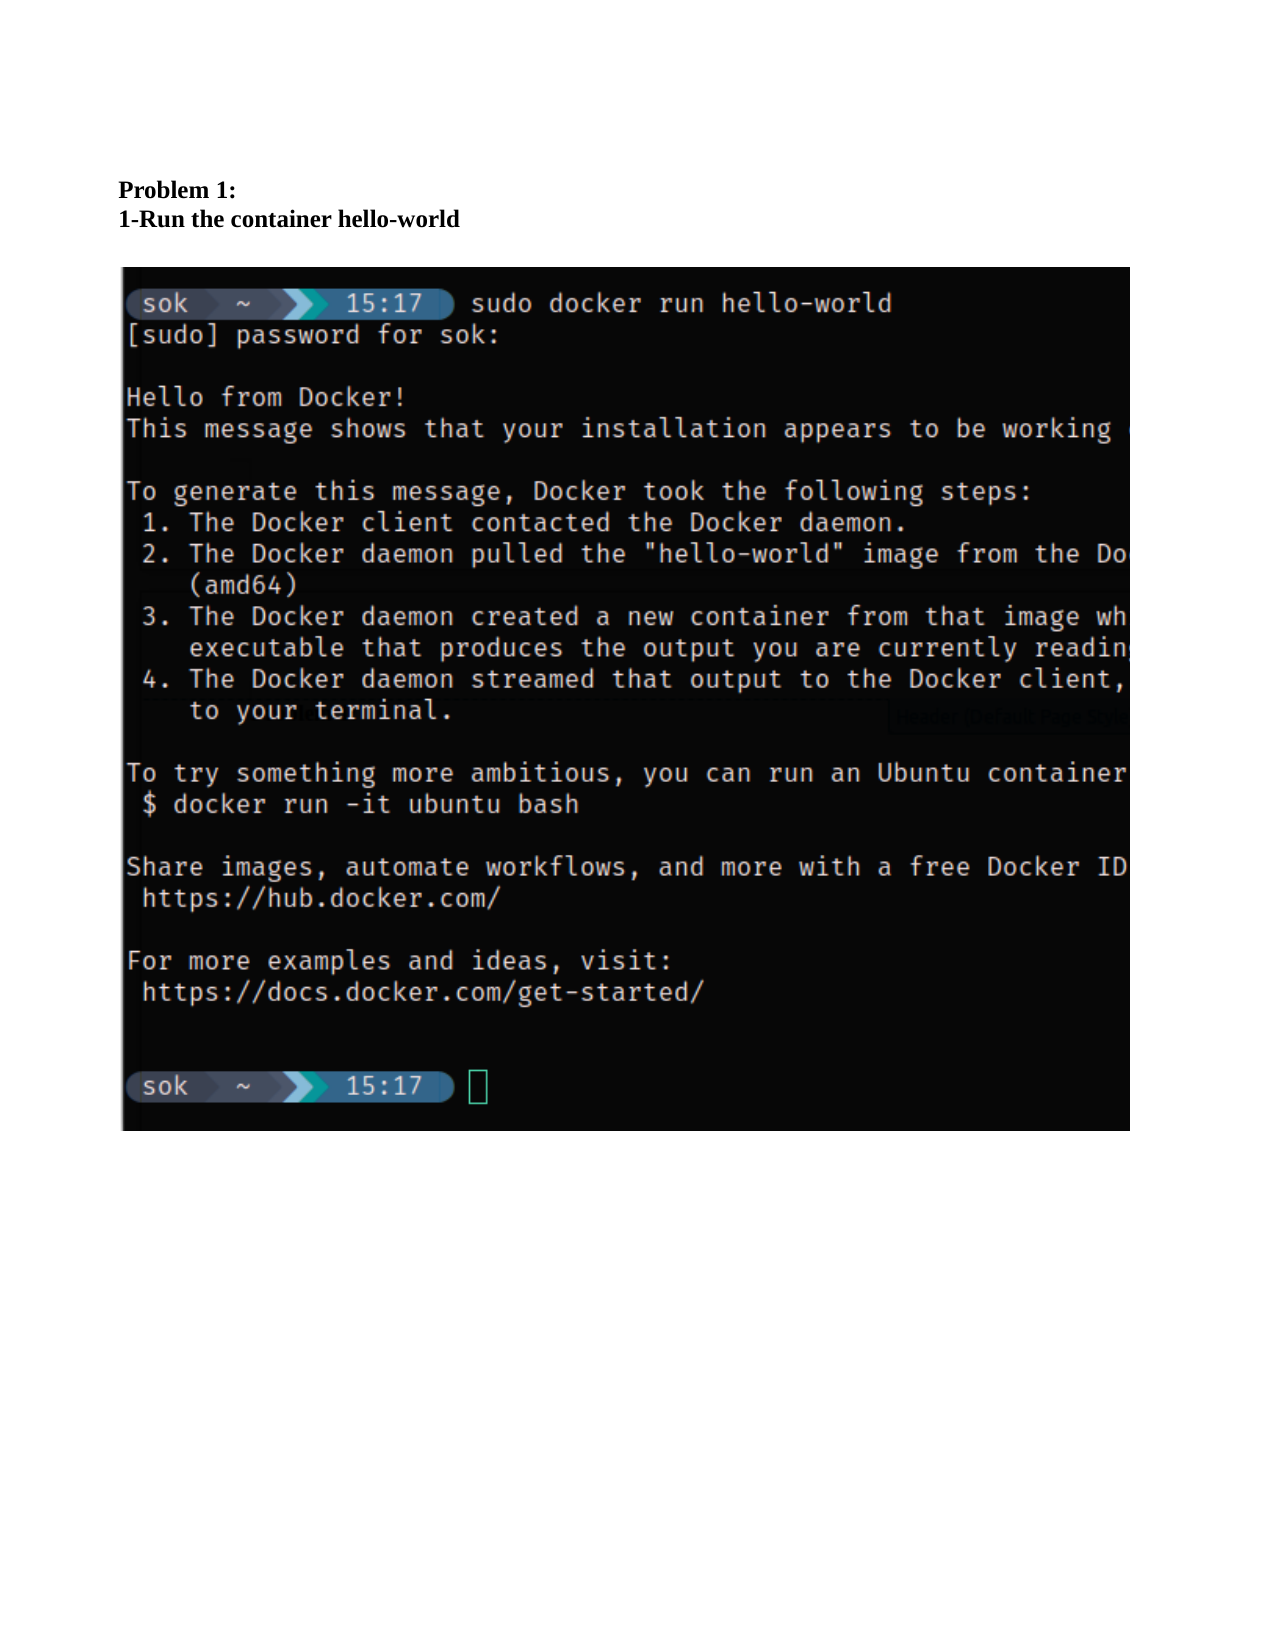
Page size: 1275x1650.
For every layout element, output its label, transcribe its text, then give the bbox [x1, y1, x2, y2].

text Problem 1: [118, 176, 1157, 204]
picture [120, 267, 1130, 1131]
text 1-Run the container hello-world [118, 204, 1157, 233]
